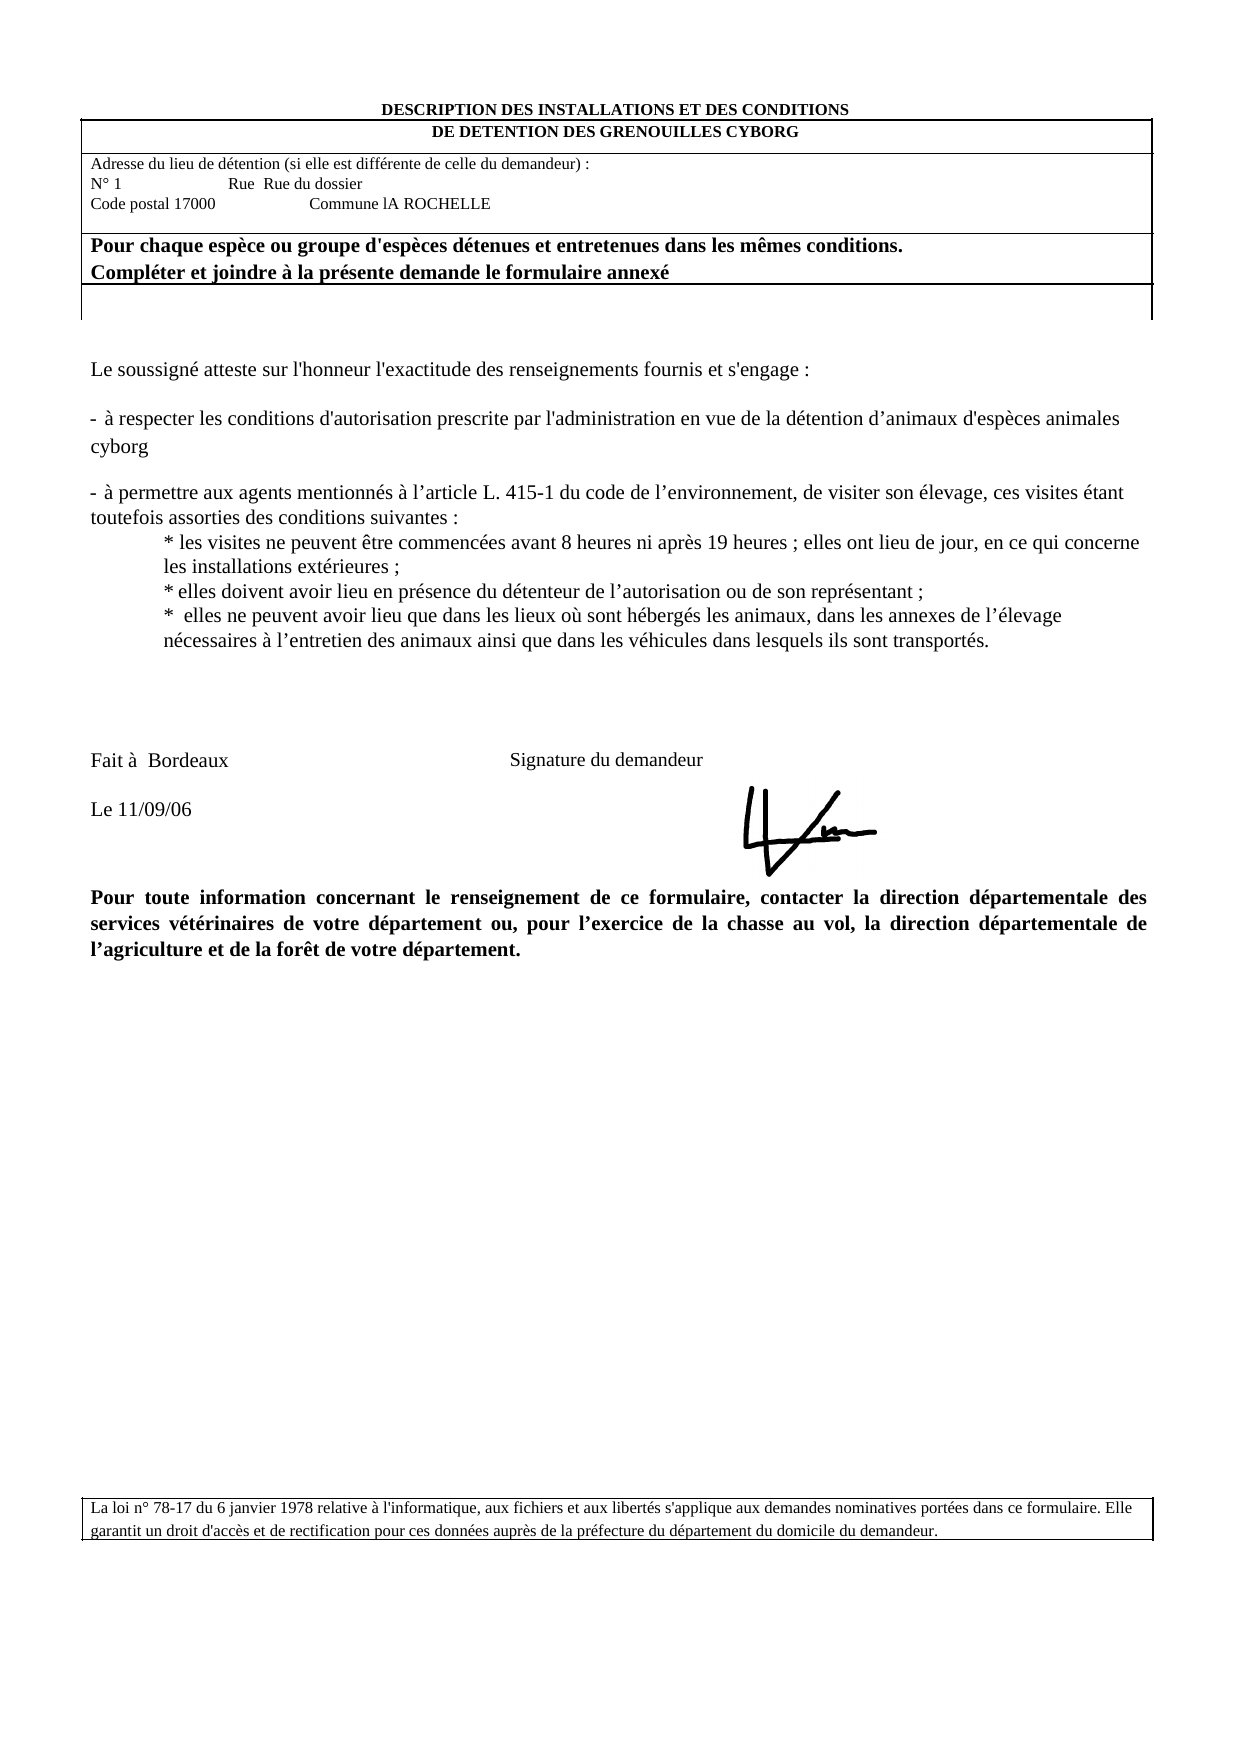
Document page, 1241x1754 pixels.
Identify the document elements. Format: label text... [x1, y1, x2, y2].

list à respecter les conditions d'autorisation prescrite par l'administration en vue de la détention d’animaux d'espèces animales cyborg [89, 406, 1140, 458]
list à permettre aux agents mentionnés à l’article L. 415-1 du code de l’environnement, de visiter son élevage, ces visites étant toutefois assorties des conditions suivantes : [89, 479, 1140, 529]
text La loi n° 78-17 du 6 janvier 1978 relative à l'informatique, aux fichiers et aux libertés s'applique aux demandes nominatives portées dans ce formulaire. Elle garantit un droit d'accès et de rectification pour ces données auprès de la préfecture du département du domicile du demandeur. [90, 1499, 1140, 1539]
text Adresse du lieu de détention (si elle est différente de celle du demandeur) : [90, 154, 1148, 173]
text DE DETENTION DES GRENOUILLES CYBORG [89, 122, 1141, 141]
text Pour toute information concernant le renseignement de ce formulaire, contacter la direction départementale des services vétérinaires de votre département ou, pour l’exercice de la chasse au vol, la direction départementale de l’agriculture et de la forêt de votre département. [90, 885, 1148, 961]
picture [725, 775, 890, 878]
text DESCRIPTION DES INSTALLATIONS ET DES CONDITIONS [89, 100, 1141, 119]
text Le 11/09/06 [90, 797, 725, 821]
text Le soussigné atteste sur l'honneur l'exactitude des renseignements fournis et s'engage : [90, 357, 1148, 381]
text Pour chaque espèce ou groupe d'espèces détenues et entretenues dans les mêmes conditions. [90, 234, 1148, 257]
text Signature du demandeur [509, 748, 1148, 771]
text N° 1 Rue Rue du dossier [90, 174, 1148, 193]
text [890, 797, 1148, 821]
list elles doivent avoir lieu en présence du détenteur de l’autorisation ou de son représentant ; [163, 579, 1148, 603]
list elles ne peuvent avoir lieu que dans les lieux où sont hébergés les animaux, dans les annexes de l’élevage nécessaires à l’entretien des animaux ainsi que dans les véhicules dans lesquels ils sont transportés. [163, 603, 1140, 652]
text Fait à Bordeaux [90, 748, 466, 772]
text Compléter et joindre à la présente demande le formulaire annexé [90, 260, 1148, 283]
list les visites ne peuvent être commencées avant 8 heures ni après 19 heures ; elles ont lieu de jour, en ce qui concerne les installations extérieures ; [163, 530, 1140, 578]
text Code postal 17000 Commune lA ROCHELLE [90, 193, 1148, 213]
